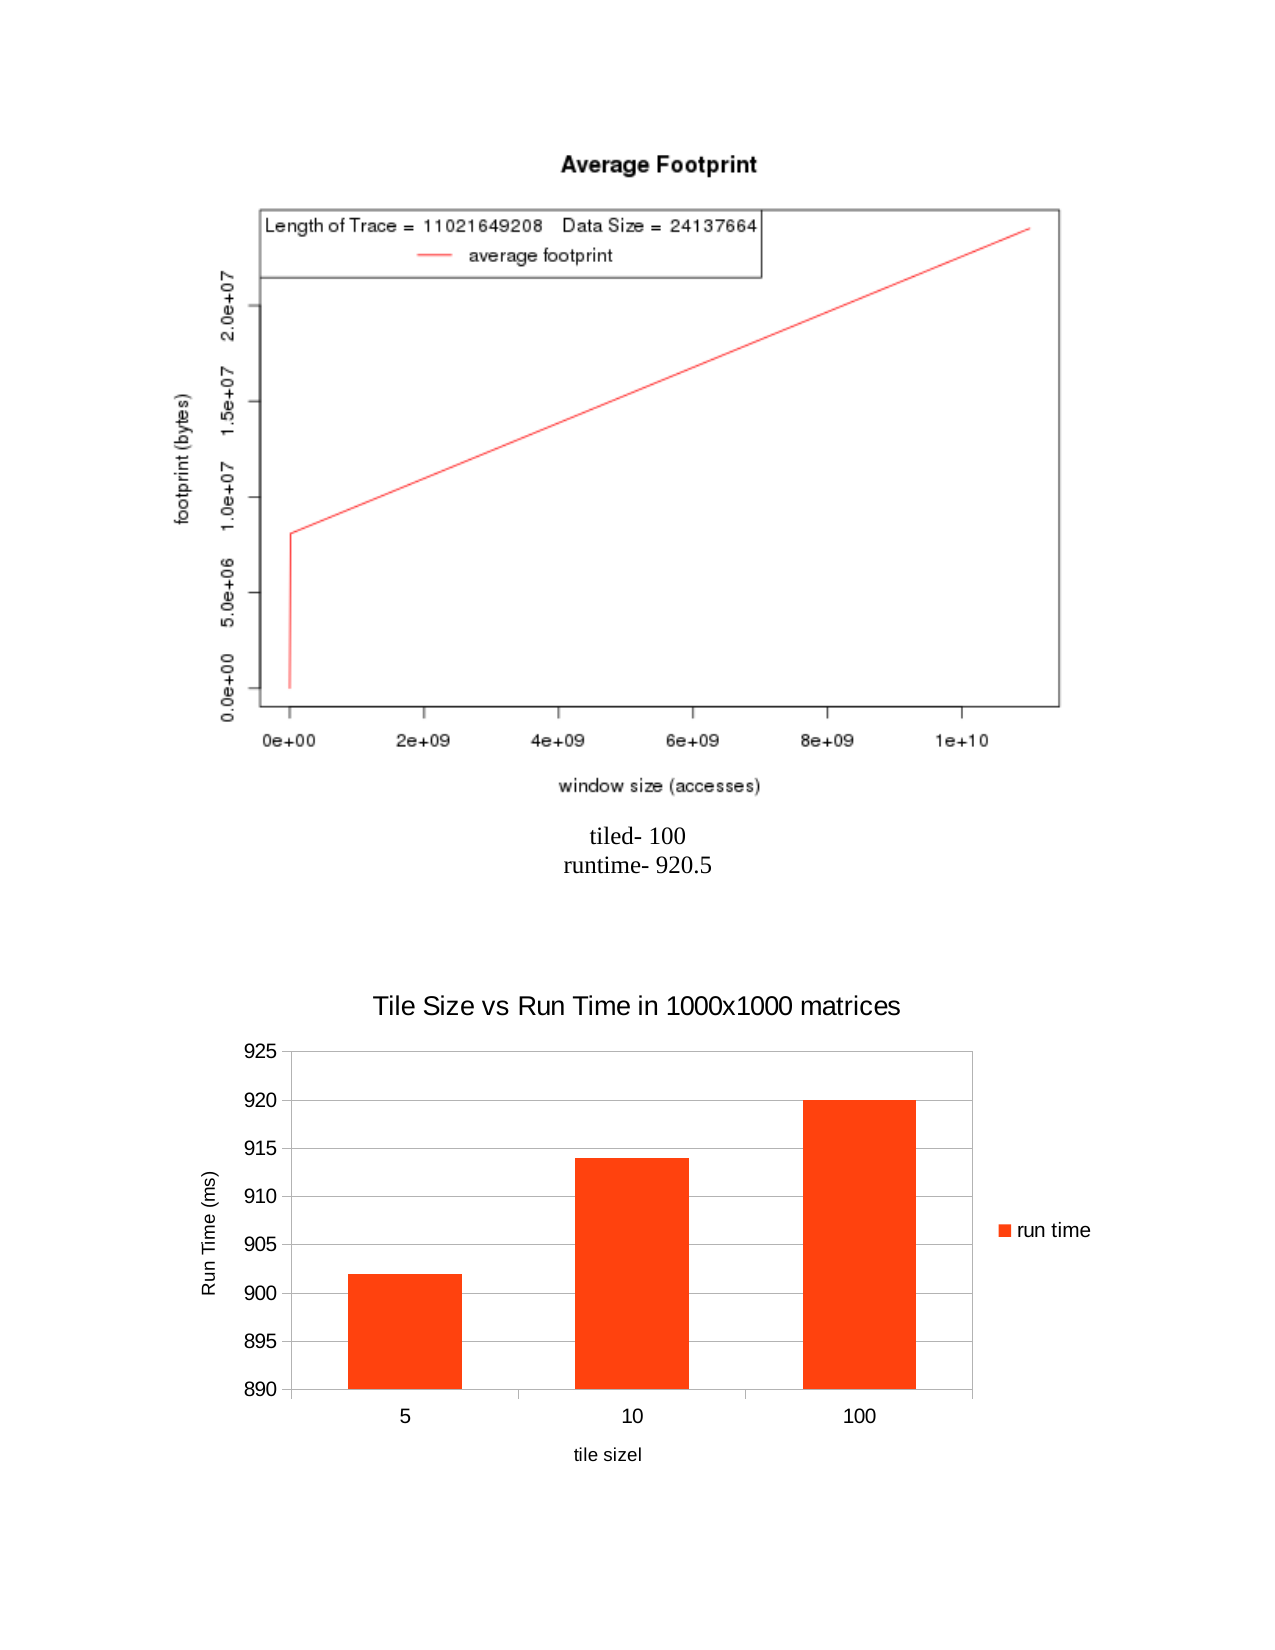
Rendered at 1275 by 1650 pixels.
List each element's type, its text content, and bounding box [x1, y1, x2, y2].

text tiled- 100 [118, 118, 1157, 850]
picture [168, 118, 1107, 822]
text runtime- 920.5 [118, 850, 1157, 879]
